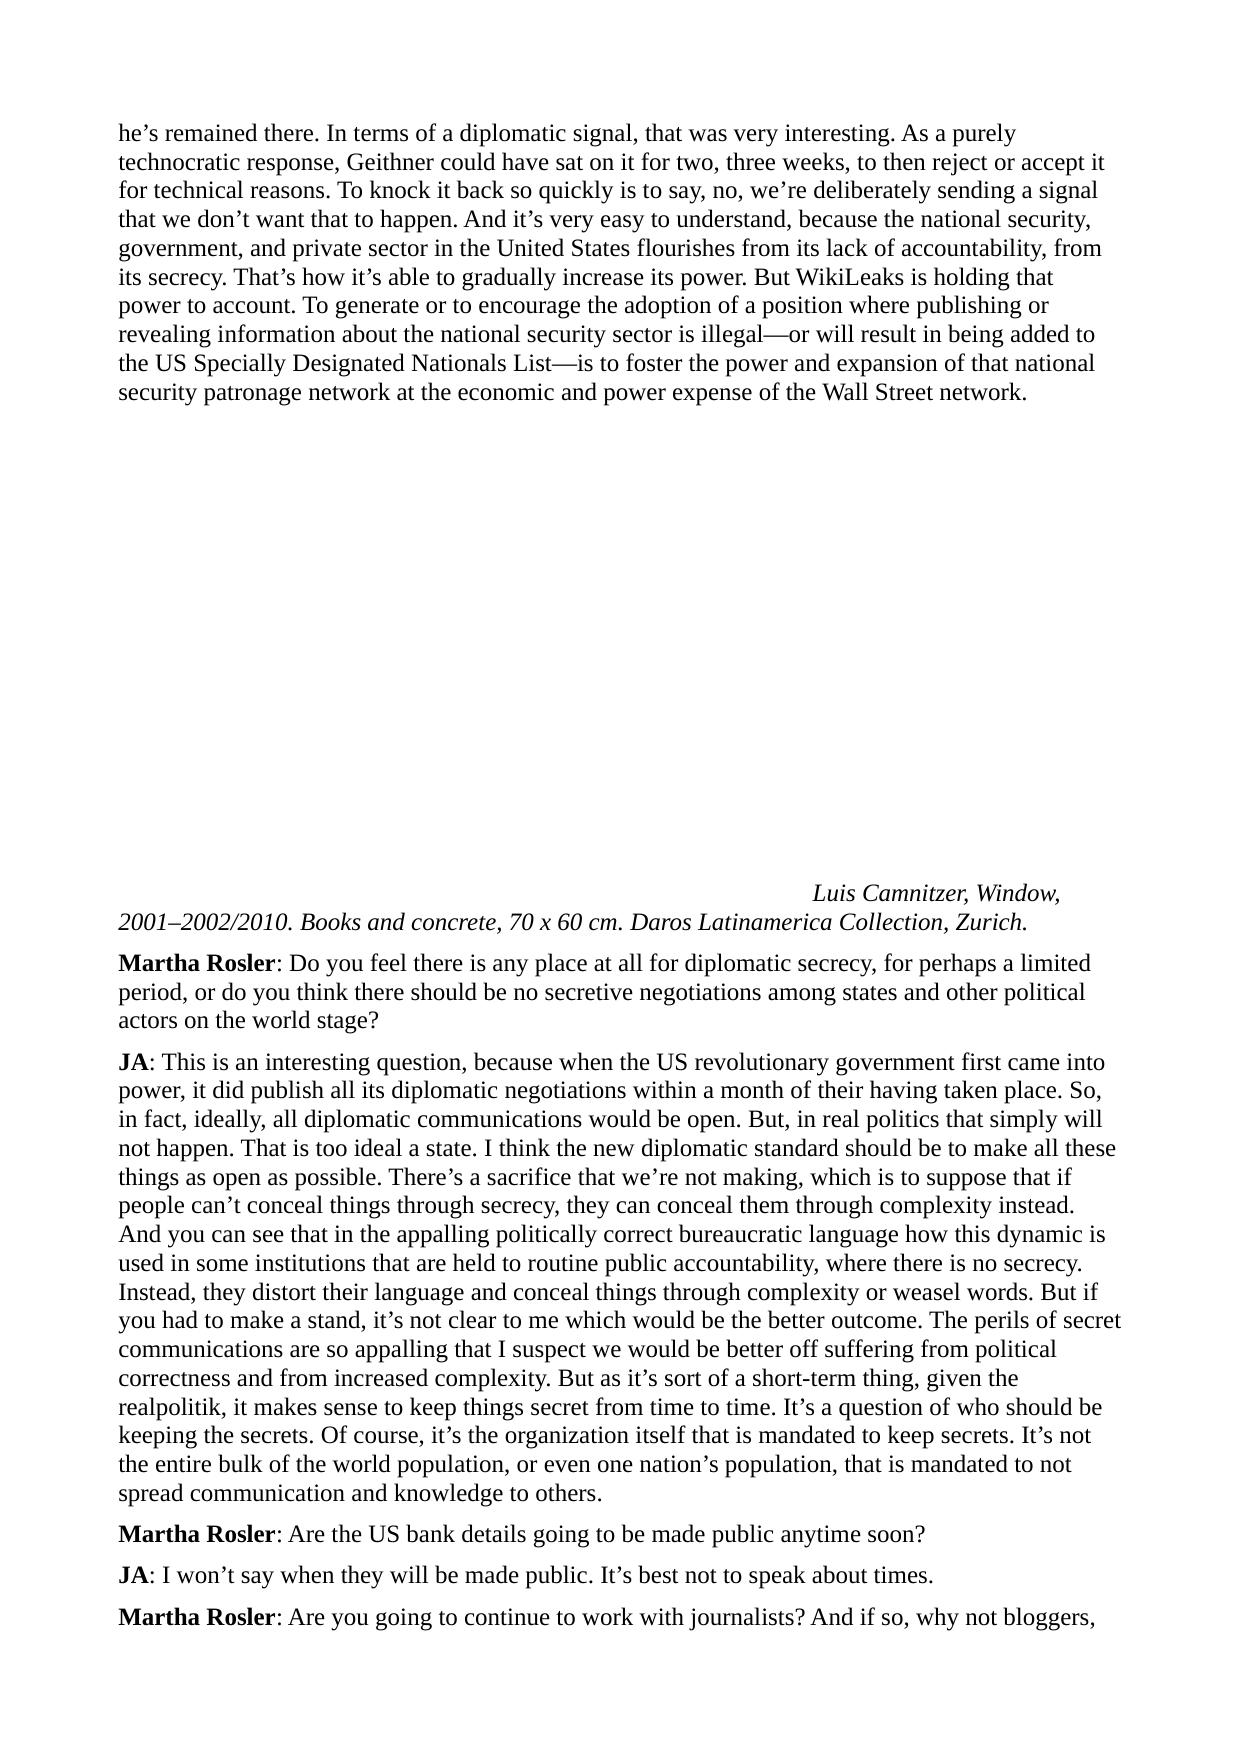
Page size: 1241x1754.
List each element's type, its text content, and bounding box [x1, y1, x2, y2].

text Martha Rosler: Are the US bank details going to be made public anytime soon? [118, 1519, 1122, 1548]
text Luis Camnitzer, Window, 2001–2002/2010. Books and concrete, 70 x 60 cm. Daros Latinamerica Collection, Zurich. [118, 418, 1122, 935]
text Martha Rosler: Do you feel there is any place at all for diplomatic secrecy, for perhaps a limited period, or do you think there should be no secretive negotiations among states and other political actors on the world stage? [118, 948, 1122, 1034]
text JA: I won’t say when they will be made public. It’s best not to speak about times. [118, 1560, 1122, 1589]
text Martha Rosler: Are you going to continue to work with journalists? And if so, why not bloggers, [118, 1602, 1122, 1630]
text he’s remained there. In terms of a diplomatic signal, that was very interesting. As a purely technocratic response, Geithner could have sat on it for two, three weeks, to then reject or accept it for technical reasons. To knock it back so quickly is to say, no, we’re deliberately sending a signal that we don’t want that to happen. And it’s very easy to understand, because the national security, government, and private sector in the United States flourishes from its lack of accountability, from its secrecy. That’s how it’s able to gradually increase its power. But WikiLeaks is holding that power to account. To generate or to encourage the adoption of a position where publishing or revealing information about the national security sector is illegal—or will result in being added to the US Specially Designated Nationals List—is to foster the power and expansion of that national security patronage network at the economic and power expense of the Wall Street network. [118, 118, 1122, 406]
text JA: This is an interesting question, because when the US revolutionary government first came into power, it did publish all its diplomatic negotiations within a month of their having taken place. So, in fact, ideally, all diplomatic communications would be open. But, in real politics that simply will not happen. That is too ideal a state. I think the new diplomatic standard should be to make all these things as open as possible. There’s a sacrifice that we’re not making, which is to suppose that if people can’t conceal things through secrecy, they can conceal them through complexity instead. And you can see that in the appalling politically correct bureaucratic language how this dynamic is used in some institutions that are held to routine public accountability, where there is no secrecy. Instead, they distort their language and conceal things through complexity or weasel words. But if you had to make a stand, it’s not clear to me which would be the better outcome. The perils of secret communications are so appalling that I suspect we would be better off suffering from political correctness and from increased complexity. But as it’s sort of a short-term thing, given the realpolitik, it makes sense to keep things secret from time to time. It’s a question of who should be keeping the secrets. Of course, it’s the organization itself that is mandated to keep secrets. It’s not the entire bulk of the world population, or even one nation’s population, that is mandated to not spread communication and knowledge to others. [118, 1047, 1122, 1507]
